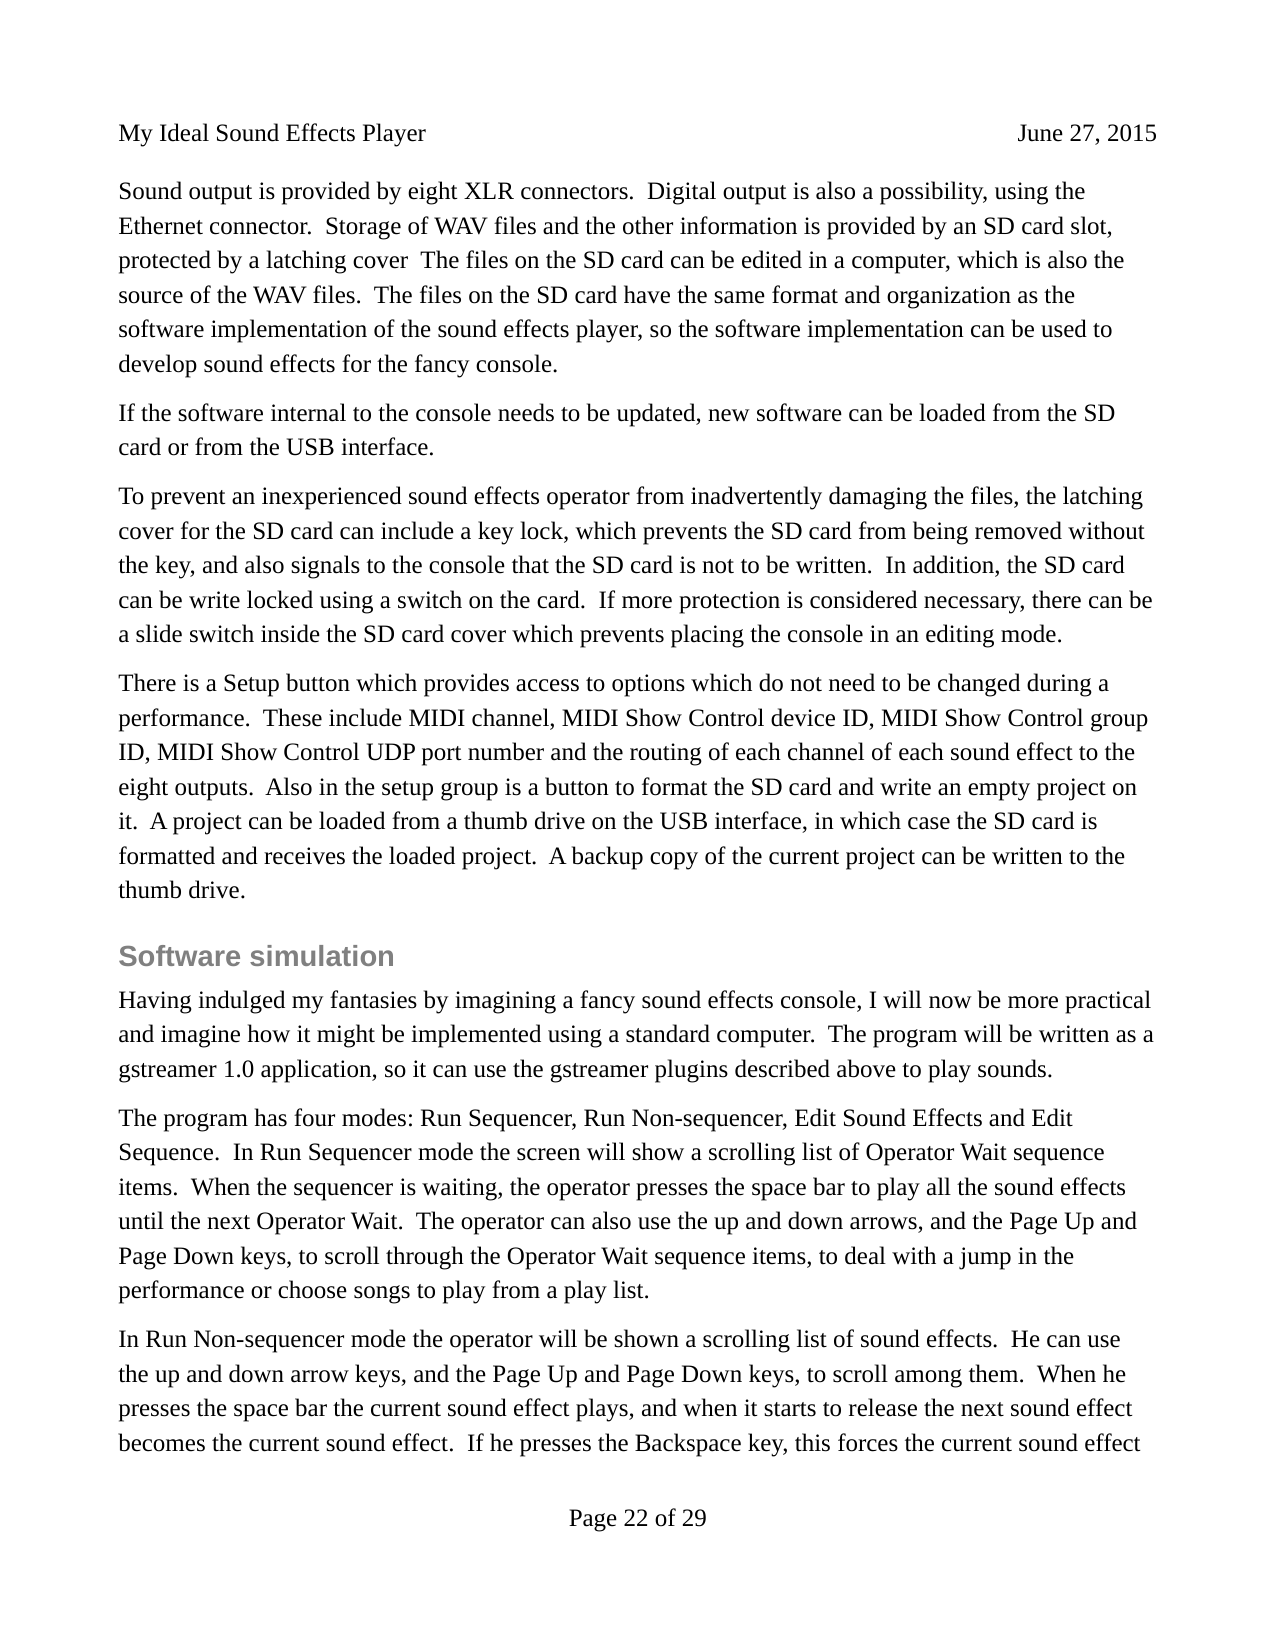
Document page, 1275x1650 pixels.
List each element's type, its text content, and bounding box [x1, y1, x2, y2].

text If the software internal to the console needs to be updated, new software can be loaded from the SD card or from the USB interface. [118, 398, 1157, 461]
text Having indulged my fantasies by imagining a fancy sound effects console, I will now be more practical and imagine how it might be implemented using a standard computer. The program will be written as a gstreamer 1.0 application, so it can use the gstreamer plugins described above to play sounds. [118, 985, 1157, 1083]
subtitle Software simulation [118, 939, 1157, 972]
text In Run Non-sequencer mode the operator will be shown a scrolling list of sound effects. He can use the up and down arrow keys, and the Page Up and Page Down keys, to scroll among them. When he presses the space bar the current sound effect plays, and when it starts to release the next sound effect becomes the current sound effect. If he presses the Backspace key, this forces the current sound effect [118, 1324, 1157, 1457]
text To prevent an inexperienced sound effects operator from inadvertently damaging the files, the latching cover for the SD card can include a key lock, which prevents the SD card from being removed without the key, and also signals to the console that the SD card is not to be written. In addition, the SD card can be write locked using a switch on the card. If more protection is considered necessary, there can be a slide switch inside the SD card cover which prevents placing the console in an editing mode. [118, 481, 1157, 648]
text The program has four modes: Run Sequencer, Run Non-sequencer, Edit Sound Effects and Edit Sequence. In Run Sequencer mode the screen will show a scrolling list of Operator Wait sequence items. When the sequencer is waiting, the operator presses the space bar to play all the sound effects until the next Operator Wait. The operator can also use the up and down arrows, and the Page Up and Page Down keys, to scroll through the Operator Wait sequence items, to deal with a jump in the performance or choose songs to play from a play list. [118, 1103, 1157, 1304]
text There is a Setup button which provides access to options which do not need to be changed during a performance. These include MIDI channel, MIDI Show Control device ID, MIDI Show Control group ID, MIDI Show Control UDP port number and the routing of each channel of each sound effect to the eight outputs. Also in the setup group is a button to format the SD card and write an empty project on it. A project can be loaded from a thumb drive on the USB interface, in which case the SD card is formatted and receives the loaded project. A backup copy of the current project can be written to the thumb drive. [118, 668, 1157, 904]
text Sound output is provided by eight XLR connectors. Digital output is also a possibility, using the Ethernet connector. Storage of WAV files and the other information is provided by an SD card slot, protected by a latching cover The files on the SD card can be edited in a computer, which is also the source of the WAV files. The files on the SD card have the same format and organization as the software implementation of the sound effects player, so the software implementation can be used to develop sound effects for the fancy console. [118, 176, 1157, 377]
